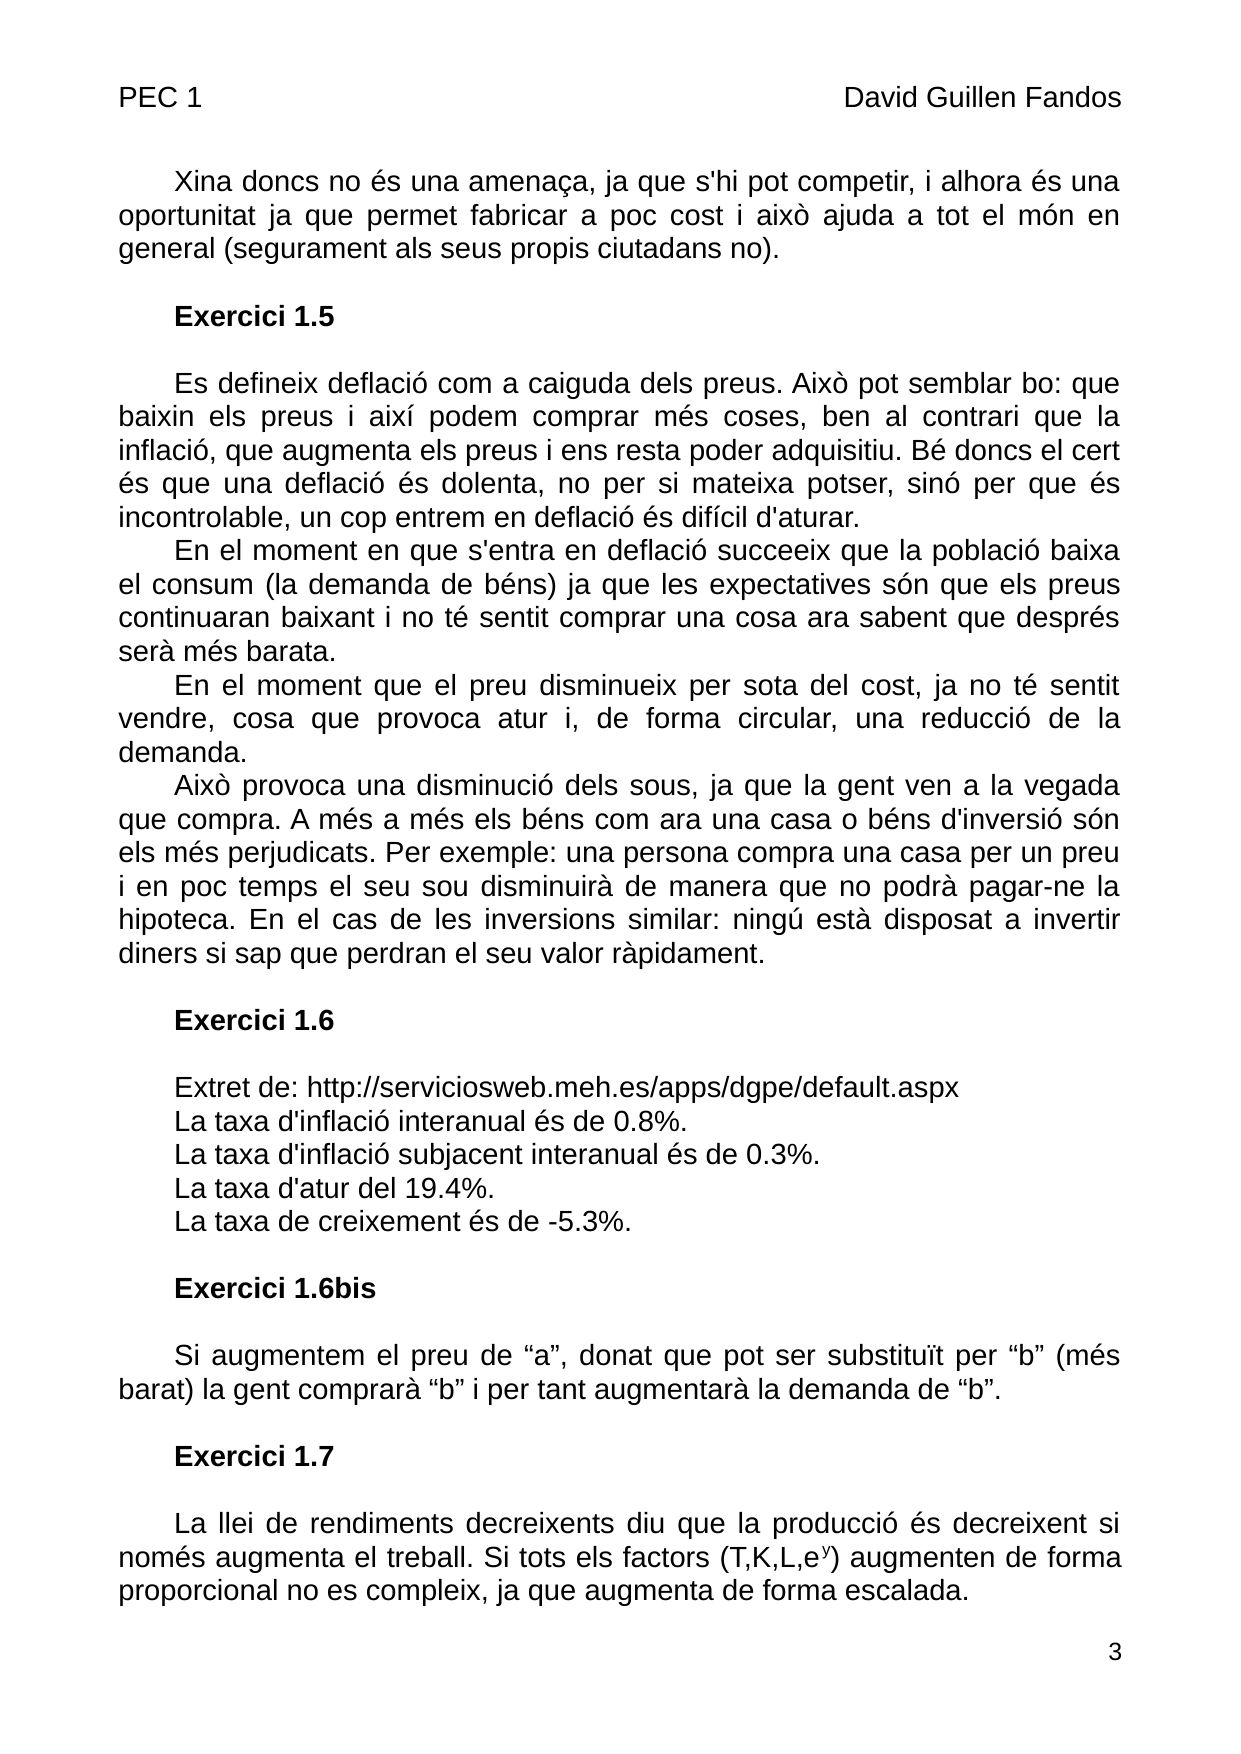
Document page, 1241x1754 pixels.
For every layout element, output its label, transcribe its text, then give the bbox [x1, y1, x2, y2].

text Es defineix deflació com a caiguda dels preus. Això pot semblar bo: que baixin els preus i així podem comprar més coses, ben al contrari que la inflació, que augmenta els preus i ens resta poder adquisitiu. Bé doncs el cert és que una deflació és dolenta, no per si mateixa potser, sinó per que és incontrolable, un cop entrem en deflació és difícil d'aturar. [118, 366, 1122, 533]
text En el moment que el preu disminueix per sota del cost, ja no té sentit vendre, cosa que provoca atur i, de forma circular, una reducció de la demanda. [118, 668, 1122, 768]
text Exercici 1.5 [118, 299, 1122, 332]
text La taxa d'inflació interanual és de 0.8%. [118, 1104, 1122, 1137]
text Extret de: http://serviciosweb.meh.es/apps/dgpe/default.aspx [118, 1070, 1122, 1104]
text Això provoca una disminució dels sous, ja que la gent ven a la vegada que compra. A més a més els béns com ara una casa o béns d'inversió són els més perjudicats. Per exemple: una persona compra una casa per un preu i en poc temps el seu sou disminuirà de manera que no podrà pagar-ne la hipoteca. En el cas de les inversions similar: ningú està disposat a invertir diners si sap que perdran el seu valor ràpidament. [118, 768, 1122, 969]
text Exercici 1.7 [118, 1439, 1122, 1473]
text Exercici 1.6bis [118, 1271, 1122, 1305]
text La taxa d'atur del 19.4%. [118, 1171, 1122, 1204]
text Xina doncs no és una amenaça, ja que s'hi pot competir, i alhora és una oportunitat ja que permet fabricar a poc cost i això ajuda a tot el món en general (segurament als seus propis ciutadans no). [118, 164, 1122, 265]
text La taxa de creixement és de -5.3%. [118, 1204, 1122, 1238]
text Si augmentem el preu de “a”, donat que pot ser substituït per “b” (més barat) la gent comprarà “b” i per tant augmentarà la demanda de “b”. [118, 1338, 1122, 1406]
text En el moment en que s'entra en deflació succeeix que la població baixa el consum (la demanda de béns) ja que les expectatives són que els preus continuaran baixant i no té sentit comprar una cosa ara sabent que després serà més barata. [118, 533, 1122, 668]
text Exercici 1.6 [118, 1003, 1122, 1037]
text La taxa d'inflació subjacent interanual és de 0.3%. [118, 1137, 1122, 1171]
text La llei de rendiments decreixents diu que la producció és decreixent si només augmenta el treball. Si tots els factors (T,K,L,ey) augmenten de forma proporcional no es compleix, ja que augmenta de forma escalada. [118, 1506, 1122, 1607]
